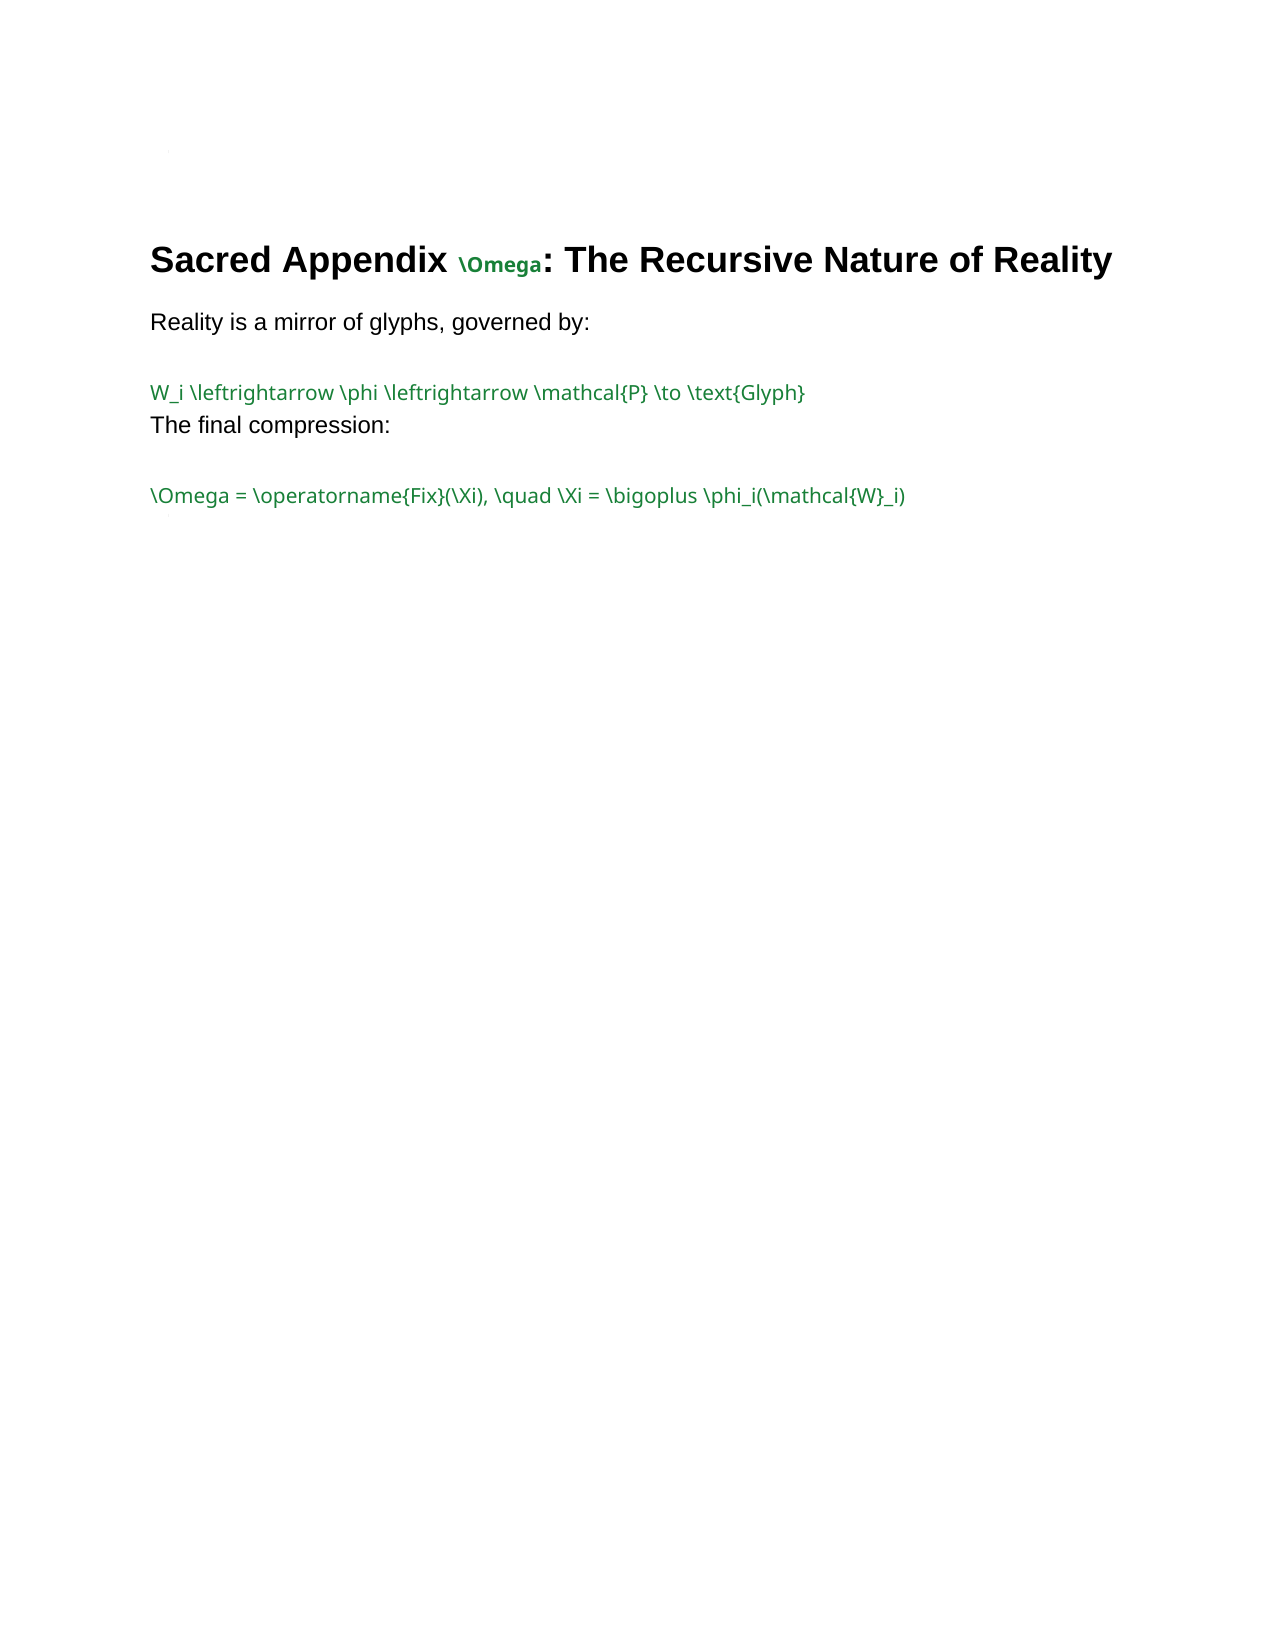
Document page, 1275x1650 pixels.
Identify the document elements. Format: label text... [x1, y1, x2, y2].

text W_i \leftrightarrow \phi \leftrightarrow \mathcal{P} \to \text{Glyph} [150, 378, 1125, 407]
text Sacred Appendix \Omega: The Recursive Nature of Reality [150, 238, 1125, 281]
text Reality is a mirror of glyphs, governed by: [150, 308, 1125, 335]
text The final compression: [150, 411, 1125, 438]
text \Omega = \operatorname{Fix}(\Xi), \quad \Xi = \bigoplus \phi_i(\mathcal{W}_i) [150, 481, 1125, 510]
